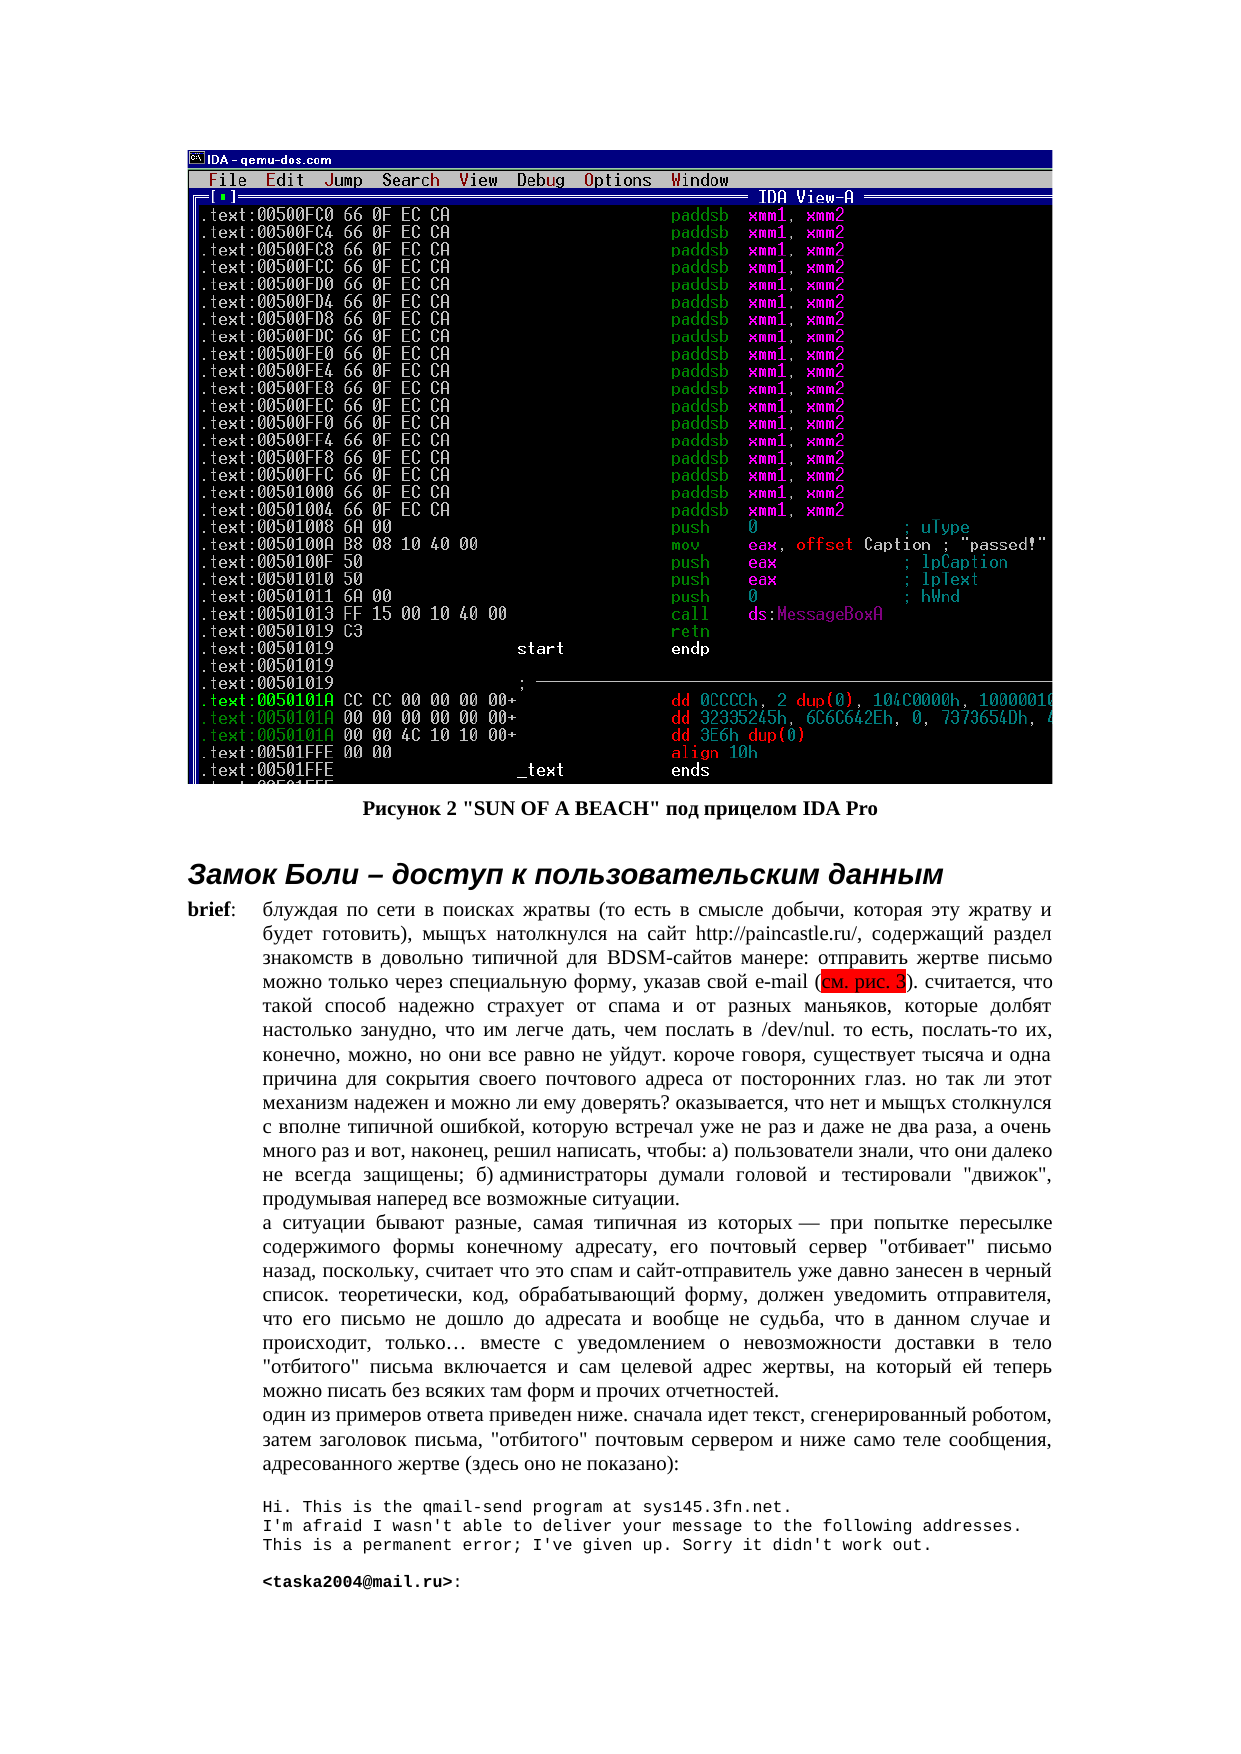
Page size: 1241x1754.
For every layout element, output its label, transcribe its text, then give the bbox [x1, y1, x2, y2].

text Рисунок 2 "SUN OF A BEACH" под прицелом IDA Pro [187, 796, 1053, 820]
text <taska2004@mail.ru>: [187, 1574, 1053, 1593]
text а ситуации бывают разные, самая типичная из которых — при попытке пересылке содержимого формы конечному адресату, его почтовый сервер "отбивает" письмо назад, поскольку, считает что это спам и сайт-отправитель уже давно занесен в черный список. теоретически, код, обрабатывающий форму, должен уведомить отправителя, что его письмо не дошло до адресата и вообще не судьба, что в данном случае и происходит, только… вместе с уведомлением о невозможности доставки в тело "отбитого" письма включается и сам целевой адрес жертвы, на который ей теперь можно писать без всяких там форм и прочих отчетностей. [262, 1210, 1053, 1402]
text I'm afraid I wasn't able to deliver your message to the following addresses. [187, 1517, 1053, 1536]
text This is a permanent error; I've given up. Sorry it didn't work out. [187, 1536, 1053, 1555]
picture [187, 150, 1053, 784]
subtitle Замок Боли – доступ к пользовательским данным [187, 857, 1053, 891]
text brief: блуждая по сети в поисках жратвы (то есть в смысле добычи, которая эту жратву и будет готовить), мыщъх натолкнулся на сайт http://paincastle.ru/, содержащий раздел знакомств в довольно типичной для BDSM-сайтов манере: отправить жертве письмо можно только через специальную форму, указав свой e-mail (см. рис. 3). считается, что такой способ надежно страхует от спама и от разных маньяков, которые долбят настолько занудно, что им легче дать, чем послать в /dev/nul. то есть, послать-то их, конечно, можно, но они все равно не уйдут. короче говоря, существует тысяча и одна причина для сокрытия своего почтового адреса от посторонних глаз. но так ли этот механизм надежен и можно ли ему доверять? оказывается, что нет и мыщъх столкнулся с вполне типичной ошибкой, которую встречал уже не раз и даже не два раза, а очень много раз и вот, наконец, решил написать, чтобы: а) пользователи знали, что они далеко не всегда защищены; б) администраторы думали головой и тестировали "движок", продумывая наперед все возможные ситуации. [187, 897, 1053, 1210]
text Hi. This is the qmail-send program at sys145.3fn.net. [187, 1499, 1053, 1517]
text один из примеров ответа приведен ниже. сначала идет текст, сгенерированный роботом, затем заголовок письма, "отбитого" почтовым сервером и ниже само теле сообщения, адресованного жертве (здесь оно не показано): [262, 1402, 1053, 1474]
